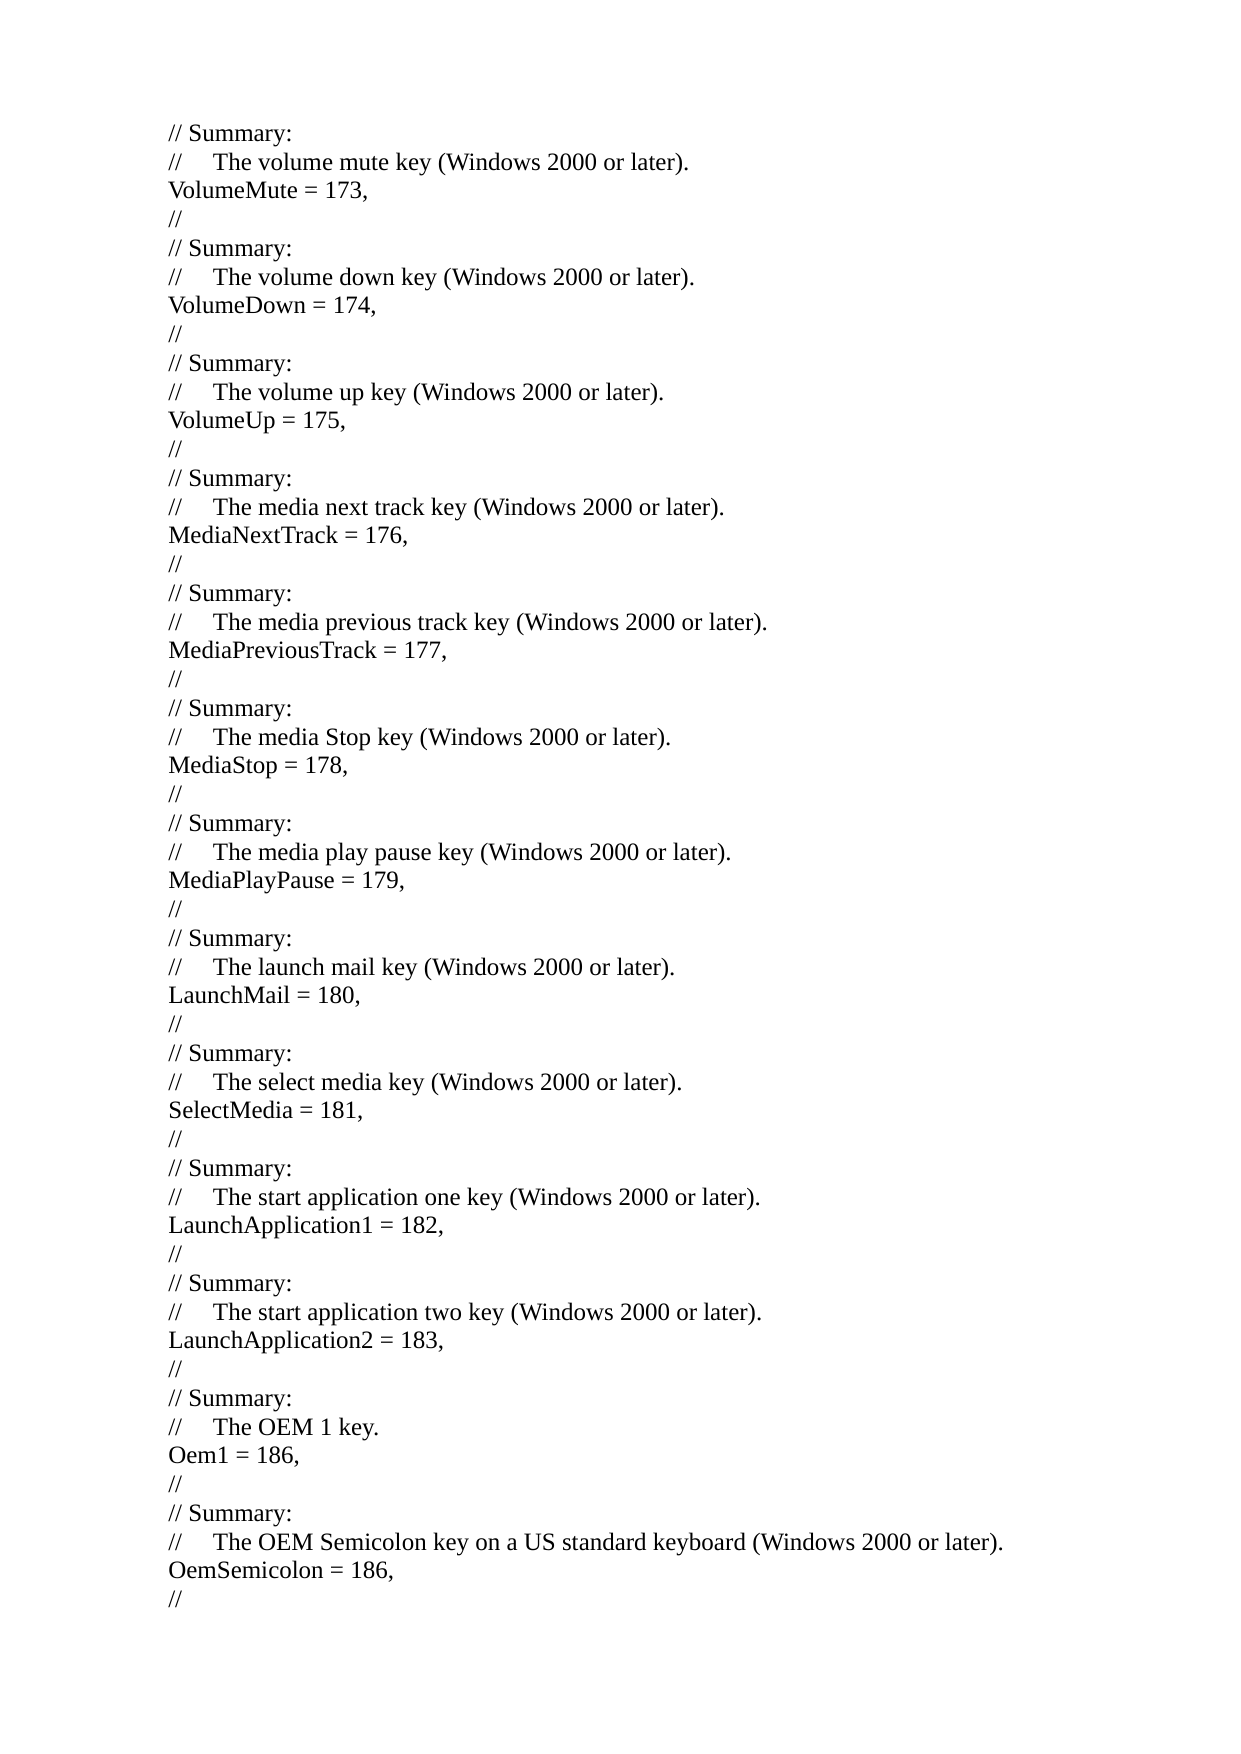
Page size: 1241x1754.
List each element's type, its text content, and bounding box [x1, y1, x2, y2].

text // The media previous track key (Windows 2000 or later). [118, 607, 1122, 636]
text MediaNextTrack = 176, [118, 521, 1122, 549]
text VolumeMute = 173, [118, 176, 1122, 204]
text // Summary: [118, 1268, 1122, 1297]
text // [118, 204, 1122, 233]
text OemSemicolon = 186, [118, 1556, 1122, 1584]
text // The media Stop key (Windows 2000 or later). [118, 722, 1122, 751]
text // [118, 434, 1122, 463]
text // [118, 1124, 1122, 1153]
text Oem1 = 186, [118, 1441, 1122, 1469]
text // Summary: [118, 233, 1122, 262]
text VolumeDown = 174, [118, 291, 1122, 319]
text // [118, 1584, 1122, 1613]
text // Summary: [118, 348, 1122, 377]
text // [118, 1354, 1122, 1383]
text // Summary: [118, 1498, 1122, 1527]
text // Summary: [118, 1383, 1122, 1412]
text MediaPreviousTrack = 177, [118, 636, 1122, 664]
text // The OEM Semicolon key on a US standard keyboard (Windows 2000 or later). [118, 1527, 1122, 1556]
text // [118, 779, 1122, 808]
text // [118, 1239, 1122, 1268]
text // Summary: [118, 578, 1122, 607]
text // The start application one key (Windows 2000 or later). [118, 1182, 1122, 1211]
text // The start application two key (Windows 2000 or later). [118, 1297, 1122, 1326]
text // The volume down key (Windows 2000 or later). [118, 262, 1122, 291]
text // The select media key (Windows 2000 or later). [118, 1067, 1122, 1096]
text SelectMedia = 181, [118, 1096, 1122, 1124]
text // The volume up key (Windows 2000 or later). [118, 377, 1122, 406]
text // The OEM 1 key. [118, 1412, 1122, 1441]
text // Summary: [118, 1038, 1122, 1067]
text // The media play pause key (Windows 2000 or later). [118, 837, 1122, 866]
text LaunchApplication2 = 183, [118, 1326, 1122, 1354]
text VolumeUp = 175, [118, 406, 1122, 434]
text // [118, 1009, 1122, 1038]
text // [118, 549, 1122, 578]
text // Summary: [118, 693, 1122, 722]
text // [118, 894, 1122, 923]
text LaunchApplication1 = 182, [118, 1211, 1122, 1239]
text // Summary: [118, 923, 1122, 952]
text // The launch mail key (Windows 2000 or later). [118, 952, 1122, 981]
text // [118, 1469, 1122, 1498]
text MediaStop = 178, [118, 751, 1122, 779]
text // The volume mute key (Windows 2000 or later). [118, 147, 1122, 176]
text // Summary: [118, 118, 1122, 147]
text // Summary: [118, 808, 1122, 837]
text // The media next track key (Windows 2000 or later). [118, 492, 1122, 521]
text // Summary: [118, 1153, 1122, 1182]
text // [118, 319, 1122, 348]
text LaunchMail = 180, [118, 981, 1122, 1009]
text // [118, 664, 1122, 693]
text // Summary: [118, 463, 1122, 492]
text MediaPlayPause = 179, [118, 866, 1122, 894]
